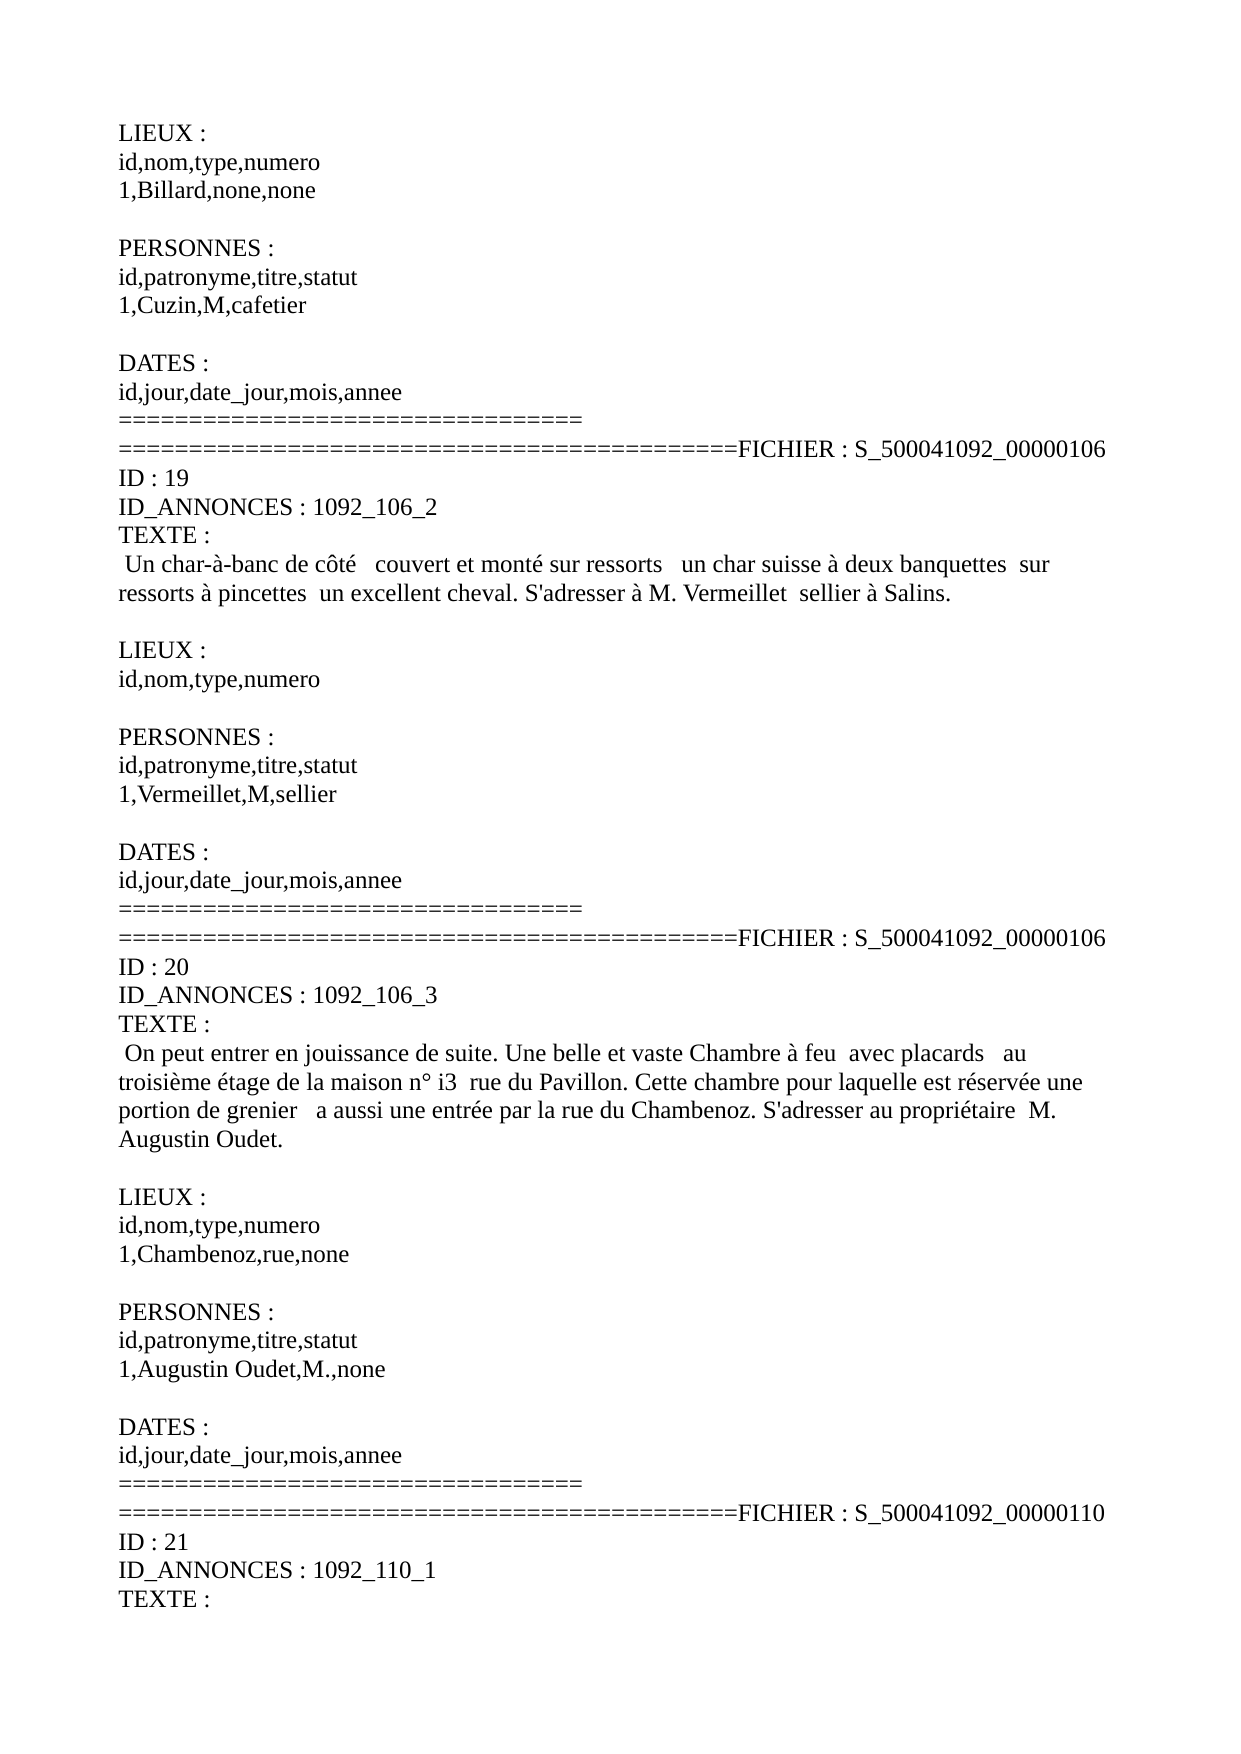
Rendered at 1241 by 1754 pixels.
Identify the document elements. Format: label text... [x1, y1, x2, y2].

text TEXTE : [118, 1009, 1122, 1038]
text 1,Cuzin,M,cafetier [118, 291, 1122, 319]
text id,patronyme,titre,statut [118, 1326, 1122, 1354]
text ================================= [118, 894, 1122, 923]
text id,jour,date_jour,mois,annee [118, 1441, 1122, 1469]
text ============================================FICHIER : S_500041092_00000106 [118, 434, 1122, 463]
text ID : 19 [118, 463, 1122, 492]
text ID_ANNONCES : 1092_106_2 [118, 492, 1122, 521]
text id,nom,type,numero [118, 1211, 1122, 1239]
text 1,Vermeillet,M,sellier [118, 779, 1122, 808]
text ============================================FICHIER : S_500041092_00000110 [118, 1498, 1122, 1527]
text LIEUX : [118, 118, 1122, 147]
text DATES : [118, 1412, 1122, 1441]
text ================================= [118, 406, 1122, 434]
text 1,Billard,none,none [118, 176, 1122, 204]
text 1,Augustin Oudet,M.,none [118, 1354, 1122, 1383]
text id,patronyme,titre,statut [118, 262, 1122, 291]
text id,jour,date_jour,mois,annee [118, 377, 1122, 406]
text TEXTE : [118, 1584, 1122, 1613]
text ID_ANNONCES : 1092_106_3 [118, 981, 1122, 1009]
text id,jour,date_jour,mois,annee [118, 866, 1122, 894]
text ============================================FICHIER : S_500041092_00000106 [118, 923, 1122, 952]
text 1,Chambenoz,rue,none [118, 1239, 1122, 1268]
text id,nom,type,numero [118, 664, 1122, 693]
text id,nom,type,numero [118, 147, 1122, 176]
text ID : 21 [118, 1527, 1122, 1556]
text ID : 20 [118, 952, 1122, 981]
text LIEUX : [118, 636, 1122, 664]
text DATES : [118, 837, 1122, 866]
text PERSONNES : [118, 1297, 1122, 1326]
text id,patronyme,titre,statut [118, 751, 1122, 779]
text ID_ANNONCES : 1092_110_1 [118, 1556, 1122, 1584]
text DATES : [118, 348, 1122, 377]
text On peut entrer en jouissance de suite. Une belle et vaste Chambre à feu avec placards au troisième étage de la maison n° i3 rue du Pavillon. Cette chambre pour laquelle est réservée une portion de grenier a aussi une entrée par la rue du Chambenoz. S'adresser au propriétaire M. Augustin Oudet. [118, 1038, 1122, 1153]
text Un char-à-banc de côté couvert et monté sur ressorts un char suisse à deux banquettes sur ressorts à pincettes un excellent cheval. S'adresser à M. Vermeillet sellier à Salins. [118, 549, 1122, 607]
text ================================= [118, 1469, 1122, 1498]
text PERSONNES : [118, 722, 1122, 751]
text PERSONNES : [118, 233, 1122, 262]
text TEXTE : [118, 521, 1122, 549]
text LIEUX : [118, 1182, 1122, 1211]
